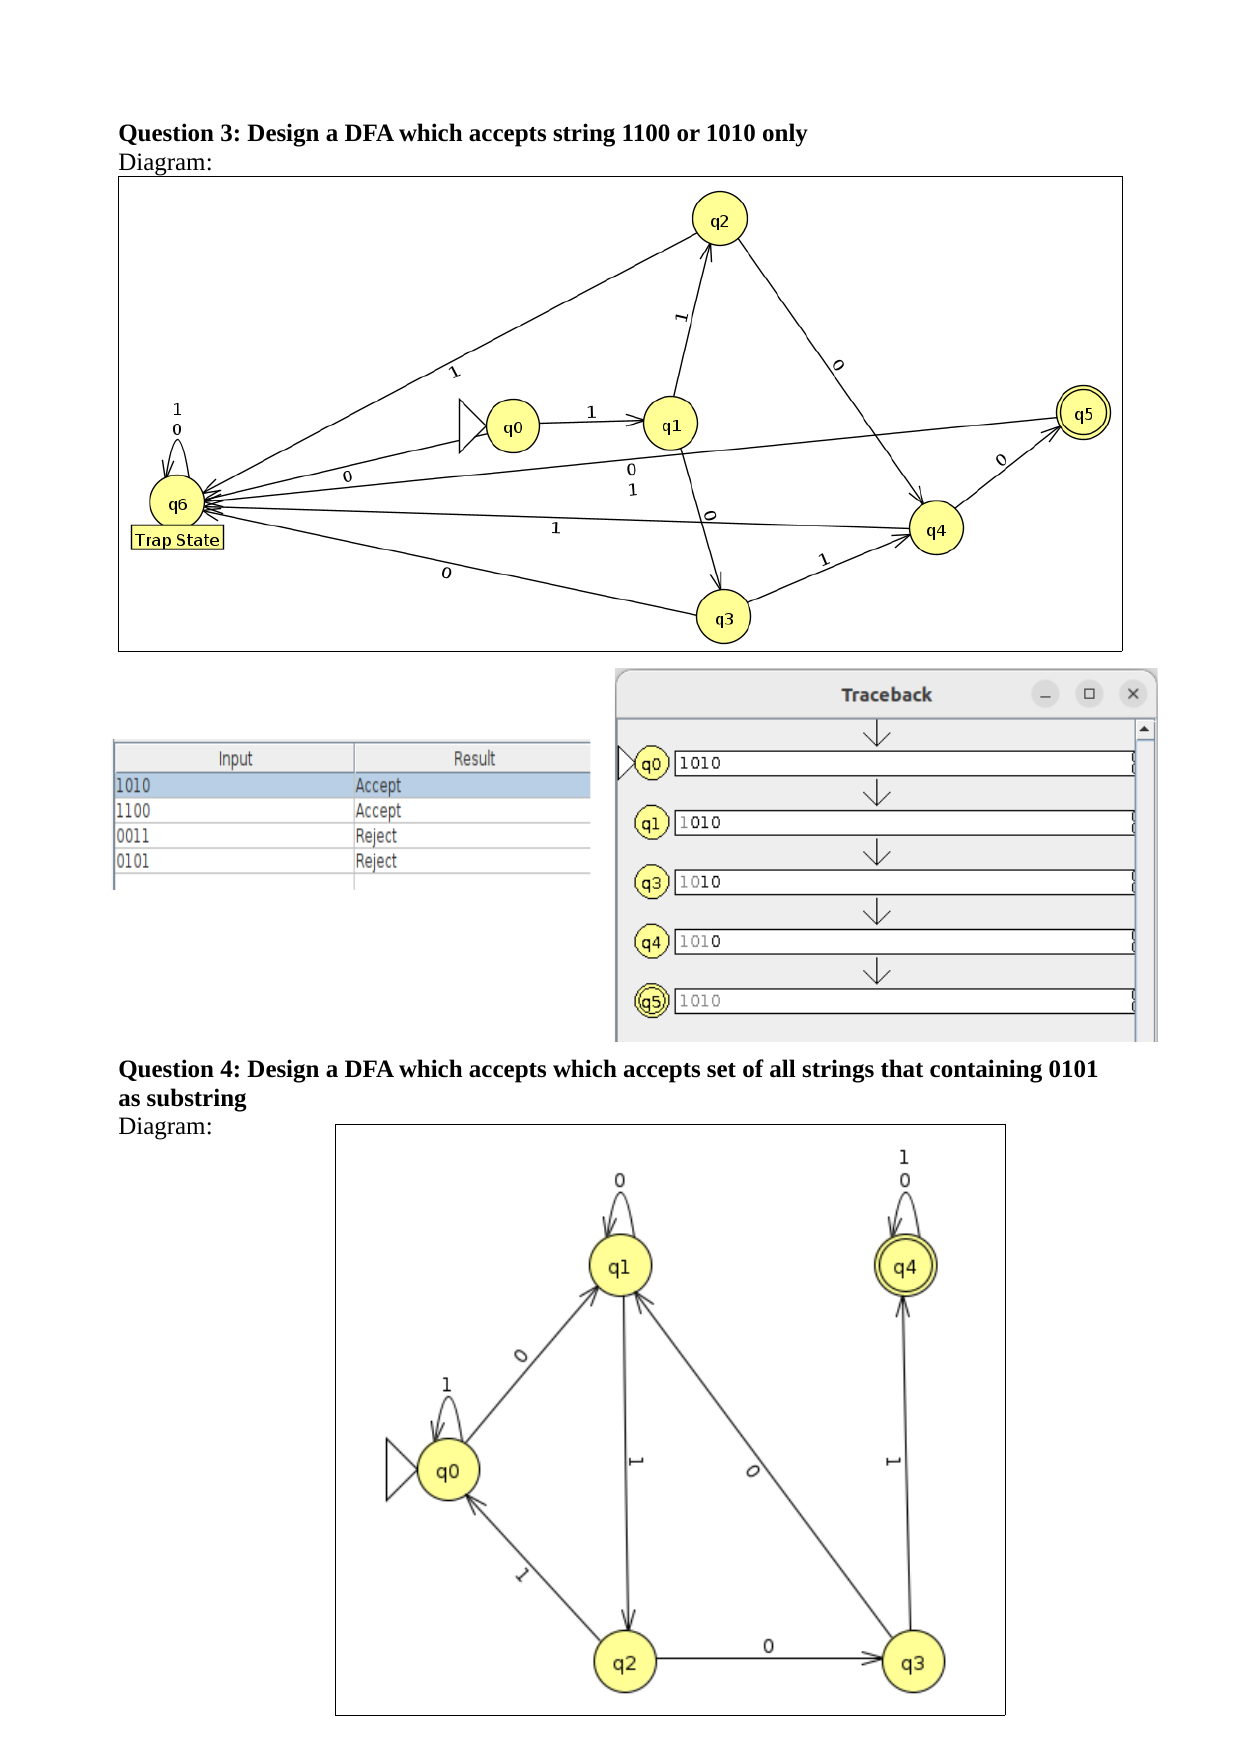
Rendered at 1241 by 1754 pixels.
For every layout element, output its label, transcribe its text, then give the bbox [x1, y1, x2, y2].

picture [614, 668, 1158, 1042]
picture [121, 178, 1119, 649]
text Question 3: Design a DFA which accepts string 1100 or 1010 only [118, 118, 1122, 147]
text [336, 1125, 1005, 1715]
text Diagram: [118, 1111, 1122, 1140]
text Diagram: [118, 147, 1122, 176]
picture [111, 739, 591, 890]
picture [338, 1127, 1003, 1712]
text Question 4: Design a DFA which accepts which accepts set of all strings that containing 0101 as substring [118, 1054, 1122, 1111]
